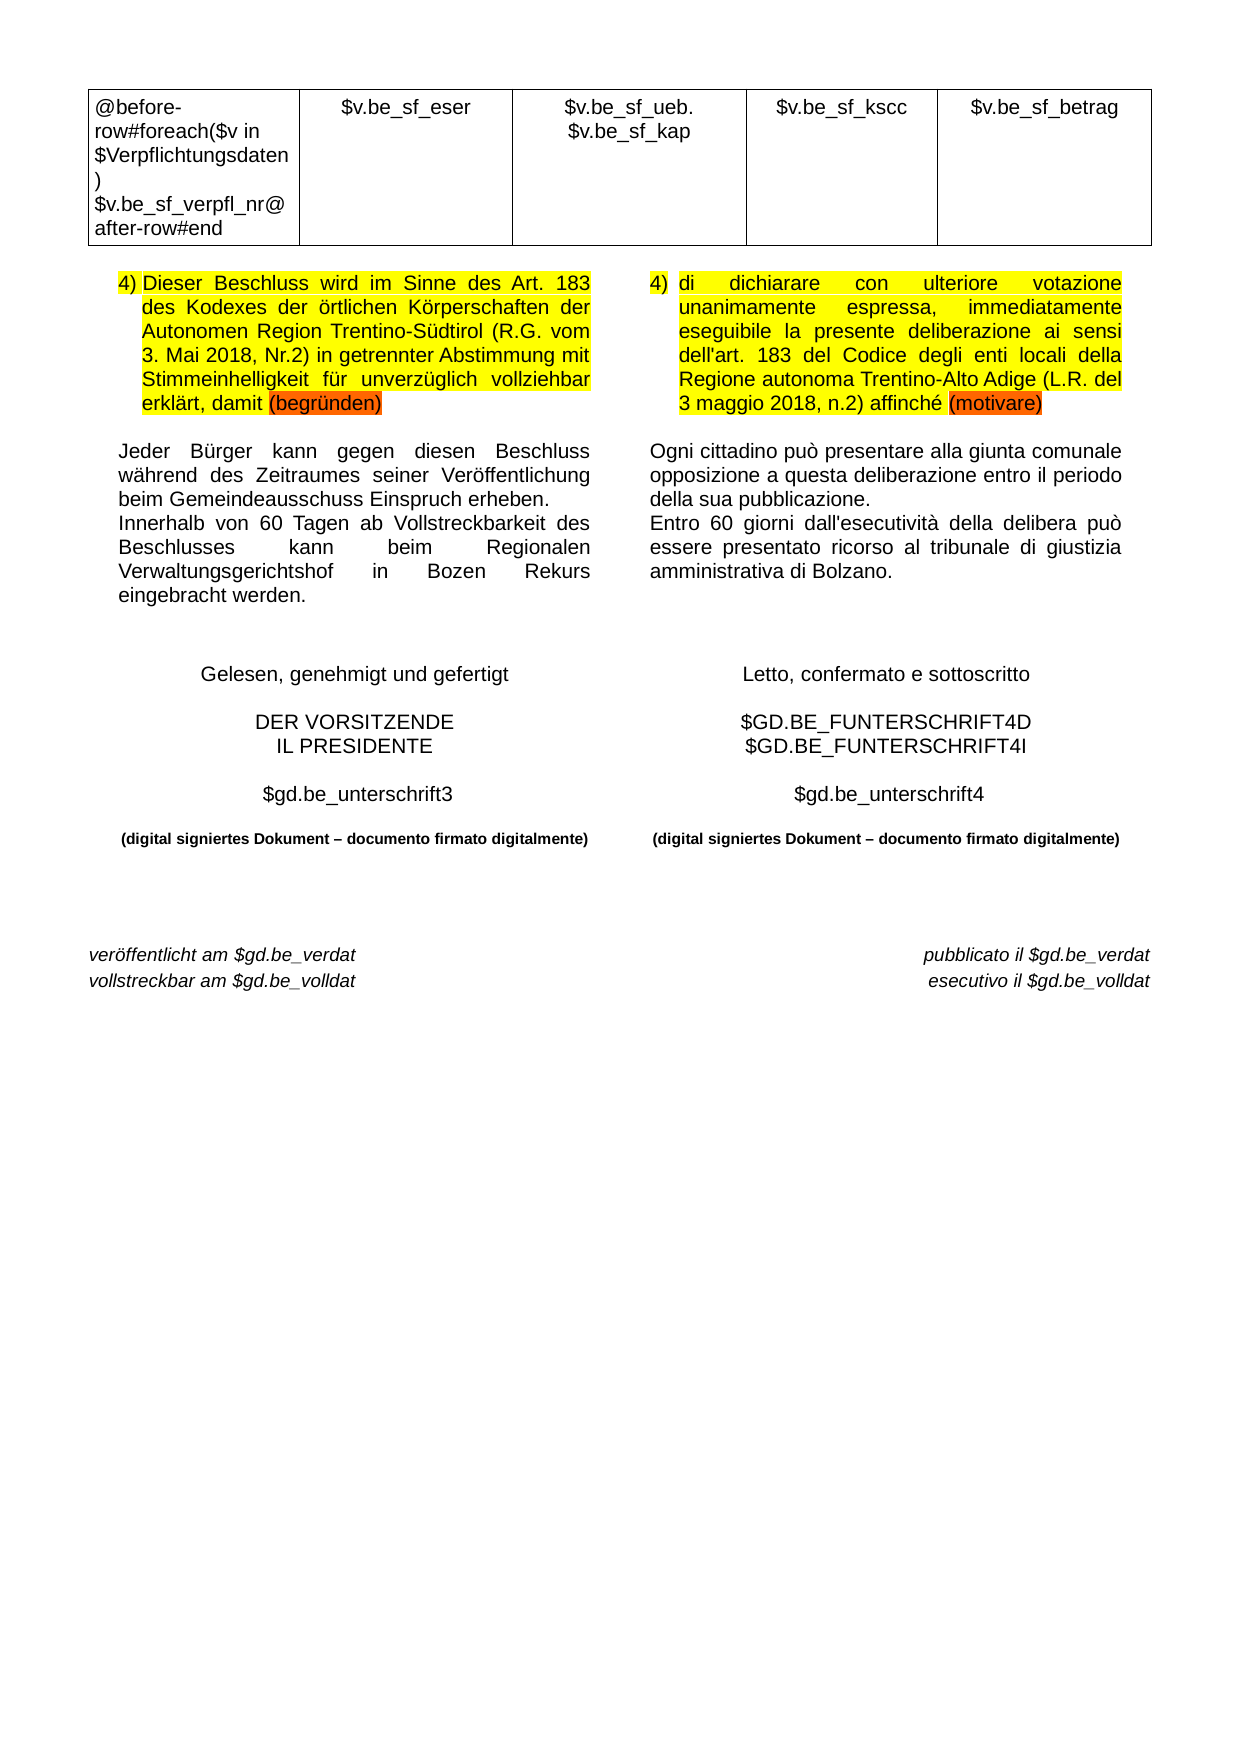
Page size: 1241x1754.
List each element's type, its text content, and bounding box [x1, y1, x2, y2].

table_cell [89, 806, 621, 830]
table_cell DER VORSITZENDE [89, 710, 621, 734]
table_cell $gd.be_unterschrift3 [89, 782, 621, 806]
table_cell [621, 758, 1152, 782]
table_cell [89, 872, 621, 896]
table_header $v.be_sf_eser [300, 90, 512, 245]
table_header @before-row#foreach($v in $Verpflichtungsdaten)$v.be_sf_verpfl_nr@after-row#end [89, 90, 299, 245]
table_cell [621, 920, 1152, 944]
table_cell Ogni cittadino può presentare alla giunta comunale opposizione a questa deliberazione entro il periodo della sua pubblicazione. [620, 439, 1152, 511]
table_cell [621, 872, 1152, 896]
table_cell [89, 686, 621, 710]
table_cell Innerhalb von 60 Tagen ab Vollstreckbarkeit des Beschlusses kann beim Regionalen Verwaltungsgerichtshof in Bozen Rekurs eingebracht werden. [89, 511, 620, 607]
table_header di dichiarare con ulteriore votazione unanimamente espressa, immediatamente eseguibile la presente deliberazione ai sensi dell'art. 183 del Codice degli enti locali della Regione autonoma Trentino-Alto Adige (L.R. del 3 maggio 2018, n.2) affinché (motivare) [620, 271, 1152, 415]
table_cell $gd.be_unterschrift4 [621, 782, 1152, 806]
table_cell vollstreckbar am $gd.be_volldat [89, 970, 621, 992]
table_cell $gd.be_funterschrift4i [621, 734, 1152, 758]
table_header $v.be_sf_kscc [747, 90, 937, 245]
table_header [89, 415, 620, 439]
table_cell (digital signiertes Dokument – documento firmato digitalmente) [621, 830, 1152, 872]
table_cell [89, 920, 621, 944]
table_cell $gd.be_funterschrift4d [621, 710, 1152, 734]
table_cell [621, 896, 1152, 920]
table_header $v.be_sf_ueb.$v.be_sf_kap [513, 90, 746, 245]
table_cell Jeder Bürger kann gegen diesen Beschluss während des Zeitraumes seiner Veröffentlichung beim Gemeindeausschuss Einspruch erheben. [89, 439, 620, 511]
table_cell IL PRESIDENTE [89, 734, 621, 758]
table_header [620, 415, 1152, 439]
table_cell [621, 686, 1152, 710]
table_header Gelesen, genehmigt und gefertigt [89, 662, 621, 686]
table_header Letto, confermato e sottoscritto [621, 662, 1152, 686]
table_cell esecutivo il $gd.be_volldat [621, 970, 1152, 992]
table_cell Entro 60 giorni dall'esecutività della delibera può essere presentato ricorso al tribunale di giustizia amministrativa di Bolzano. [620, 511, 1152, 607]
table_cell (digital signiertes Dokument – documento firmato digitalmente) [89, 830, 621, 872]
table_cell veröffentlicht am $gd.be_verdat [89, 944, 621, 970]
table_cell [89, 896, 621, 920]
table_cell pubblicato il $gd.be_verdat [621, 944, 1152, 970]
table_header Dieser Beschluss wird im Sinne des Art. 183 des Kodexes der örtlichen Körperschaften der Autonomen Region Trentino-Südtirol (R.G. vom 3. Mai 2018, Nr.2) in getrennter Abstimmung mit Stimmeinhelligkeit für unverzüglich vollziehbar erklärt, damit (begründen) [89, 271, 620, 415]
table_cell [89, 758, 621, 782]
table_header $v.be_sf_betrag [938, 90, 1151, 245]
table_cell [621, 806, 1152, 830]
